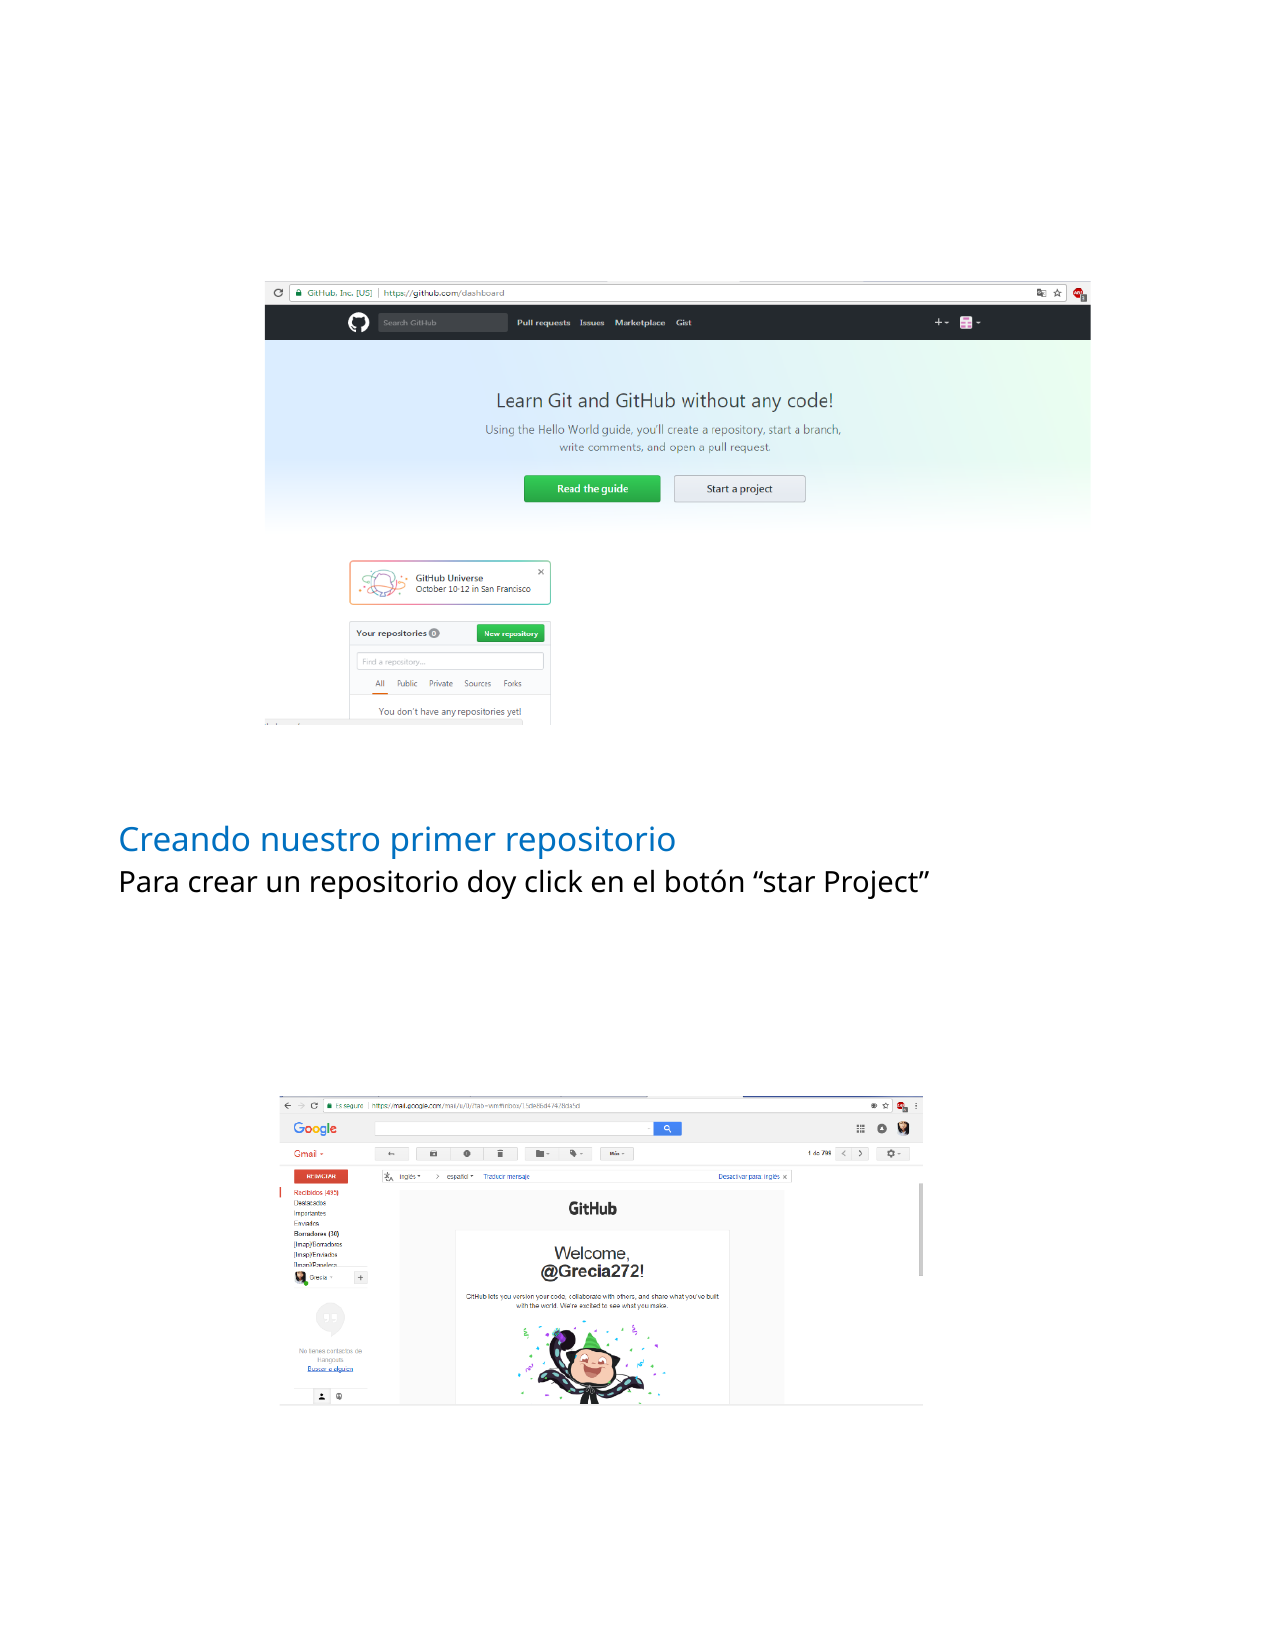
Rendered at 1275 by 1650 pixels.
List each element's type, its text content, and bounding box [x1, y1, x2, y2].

text Para crear un repositorio doy click en el botón “star Project” [118, 861, 1205, 901]
text Creando nuestro primer repositorio [118, 816, 1205, 861]
